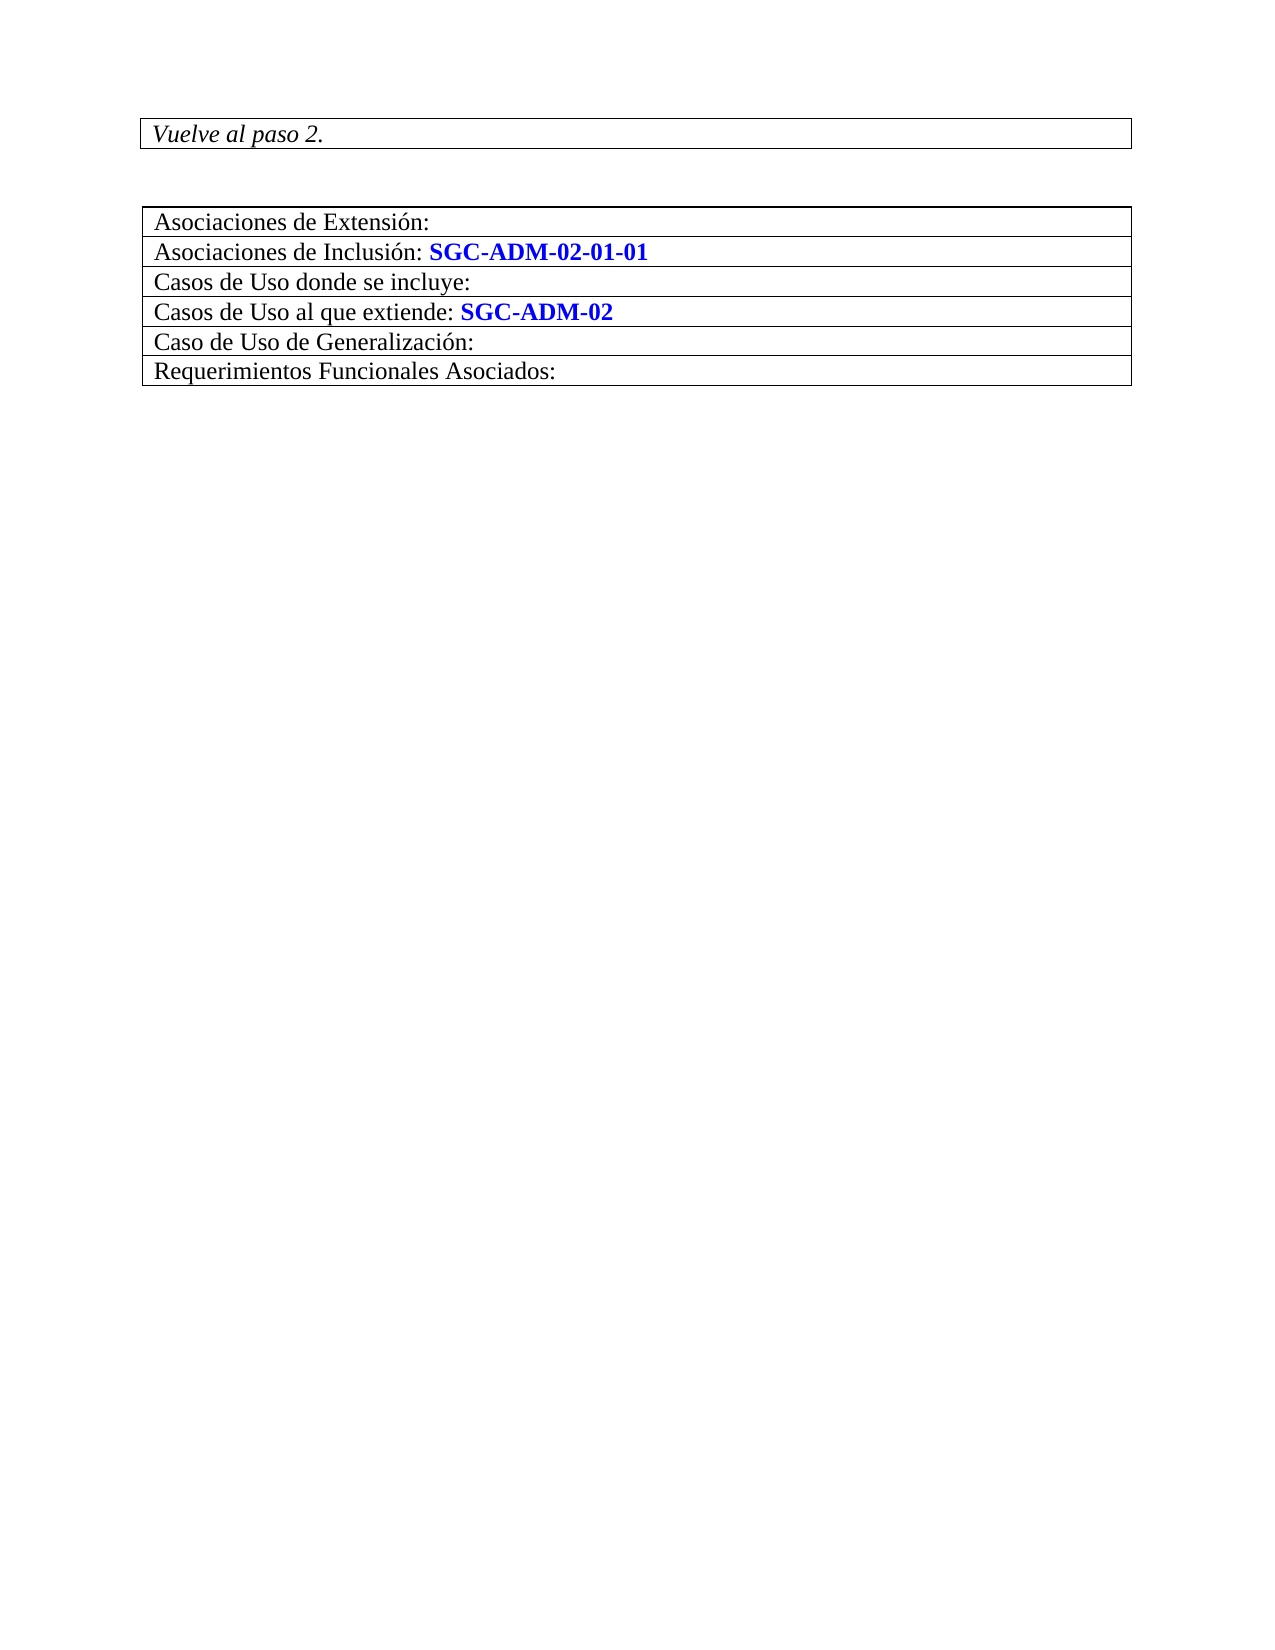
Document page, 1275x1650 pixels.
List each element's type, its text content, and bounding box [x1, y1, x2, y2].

table_cell Asociaciones de Inclusión: SGC-ADM-02-01-01 [143, 237, 1131, 266]
table_cell Requerimientos Funcionales Asociados: [143, 356, 1131, 385]
table_header Asociaciones de Extensión: [143, 208, 1131, 236]
table_cell Casos de Uso al que extiende: SGC-ADM-02 [143, 297, 1131, 326]
table_cell Vuelve al paso 2. [141, 119, 1131, 148]
table_cell Caso de Uso de Generalización: [143, 327, 1131, 355]
table_cell Casos de Uso donde se incluye: [143, 267, 1131, 296]
